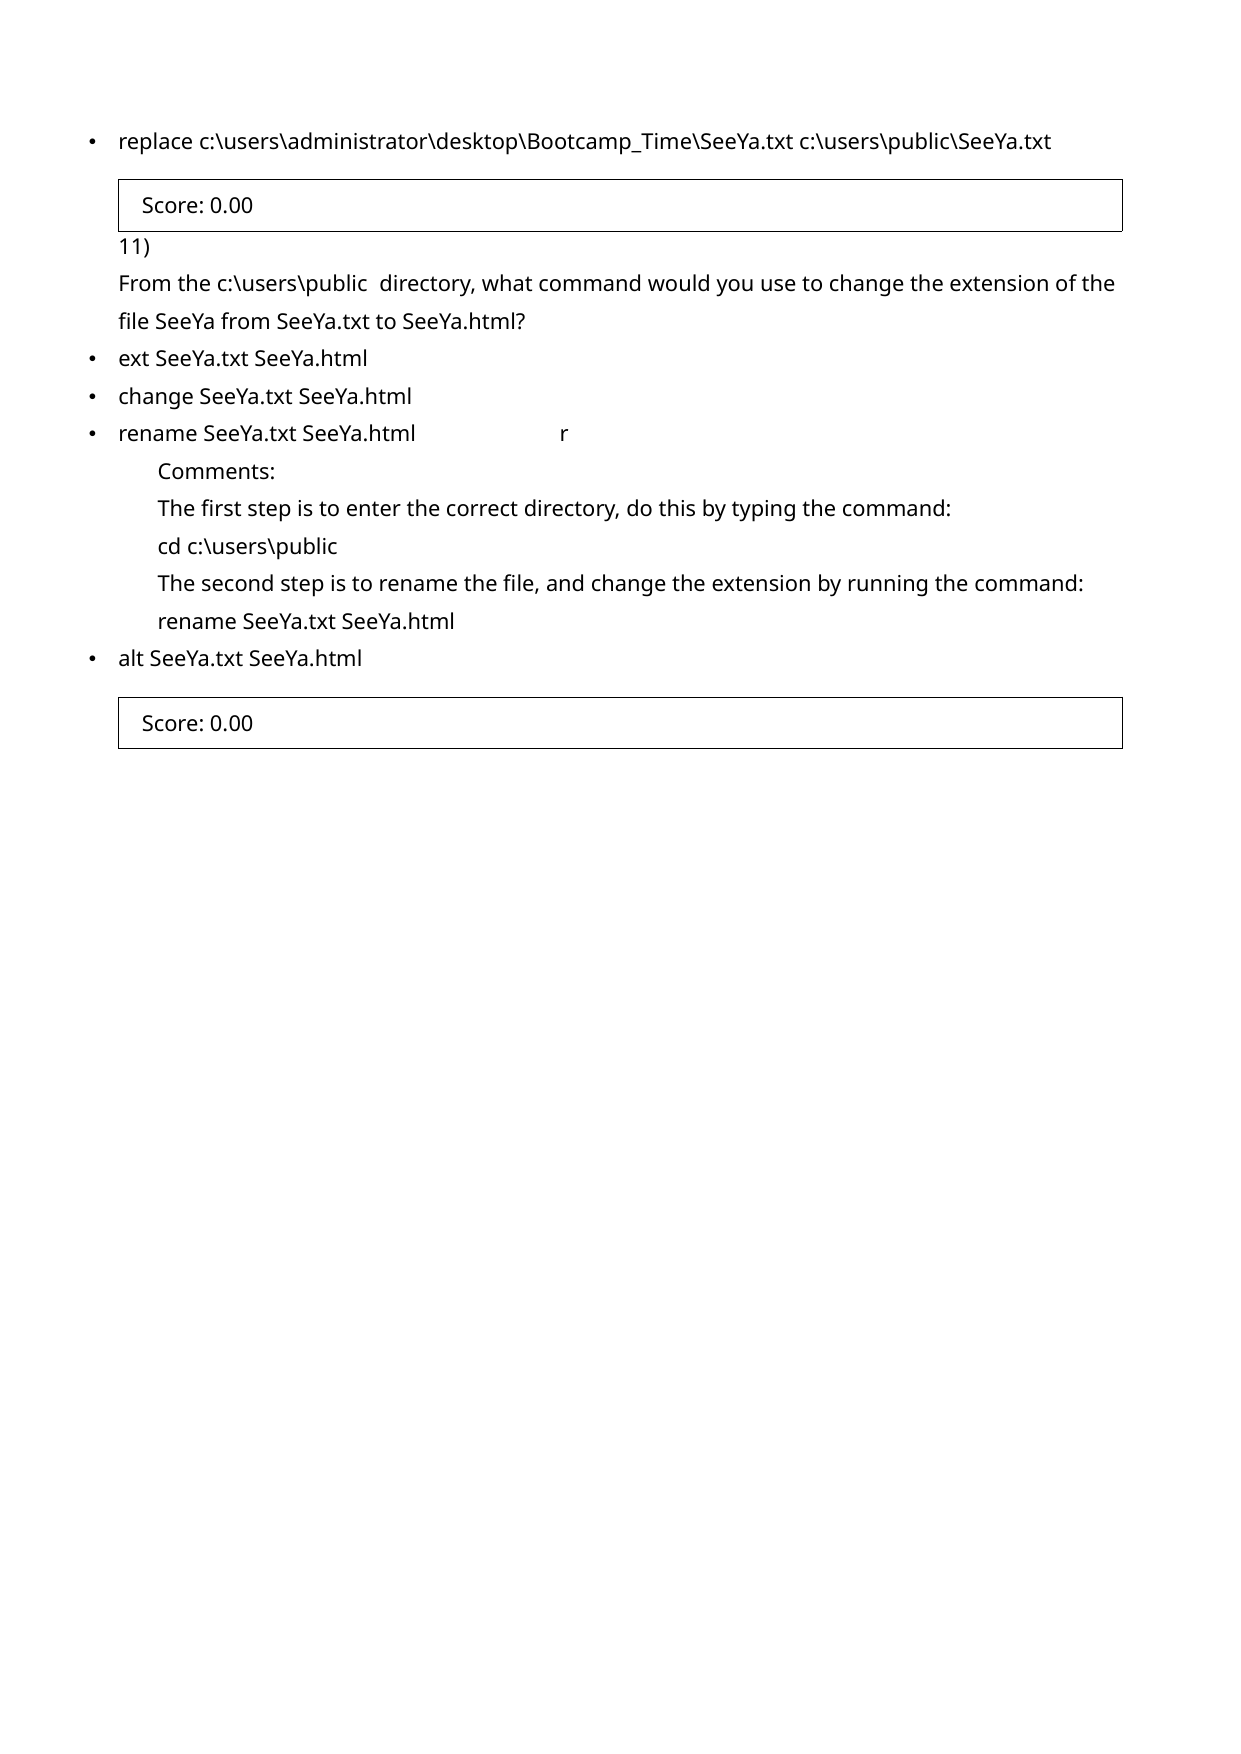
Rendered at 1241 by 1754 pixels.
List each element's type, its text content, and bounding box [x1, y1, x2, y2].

list rename SeeYa.txt SeeYa.html r [118, 411, 1122, 448]
list change SeeYa.txt SeeYa.html [118, 373, 1122, 411]
text Score: 0.00 [119, 180, 1122, 231]
list ext SeeYa.txt SeeYa.html [118, 336, 1122, 373]
list The first step is to enter the correct directory, do this by typing the command: [157, 486, 1122, 523]
list Comments: [157, 448, 1122, 486]
text 11) [118, 232, 1114, 261]
list cd c:\users\public [157, 523, 1122, 561]
text From the c:\users\public directory, what command would you use to change the extension of the file SeeYa from SeeYa.txt to SeeYa.html? [118, 261, 1122, 336]
list alt SeeYa.txt SeeYa.html [118, 636, 1122, 673]
list rename SeeYa.txt SeeYa.html [157, 598, 1122, 636]
list replace c:\users\administrator\desktop\Bootcamp_Time\SeeYa.txt c:\users\public\SeeYa.txt [118, 118, 1122, 156]
list The second step is to rename the file, and change the extension by running the command: [157, 561, 1122, 598]
text Score: 0.00 [119, 698, 1122, 748]
